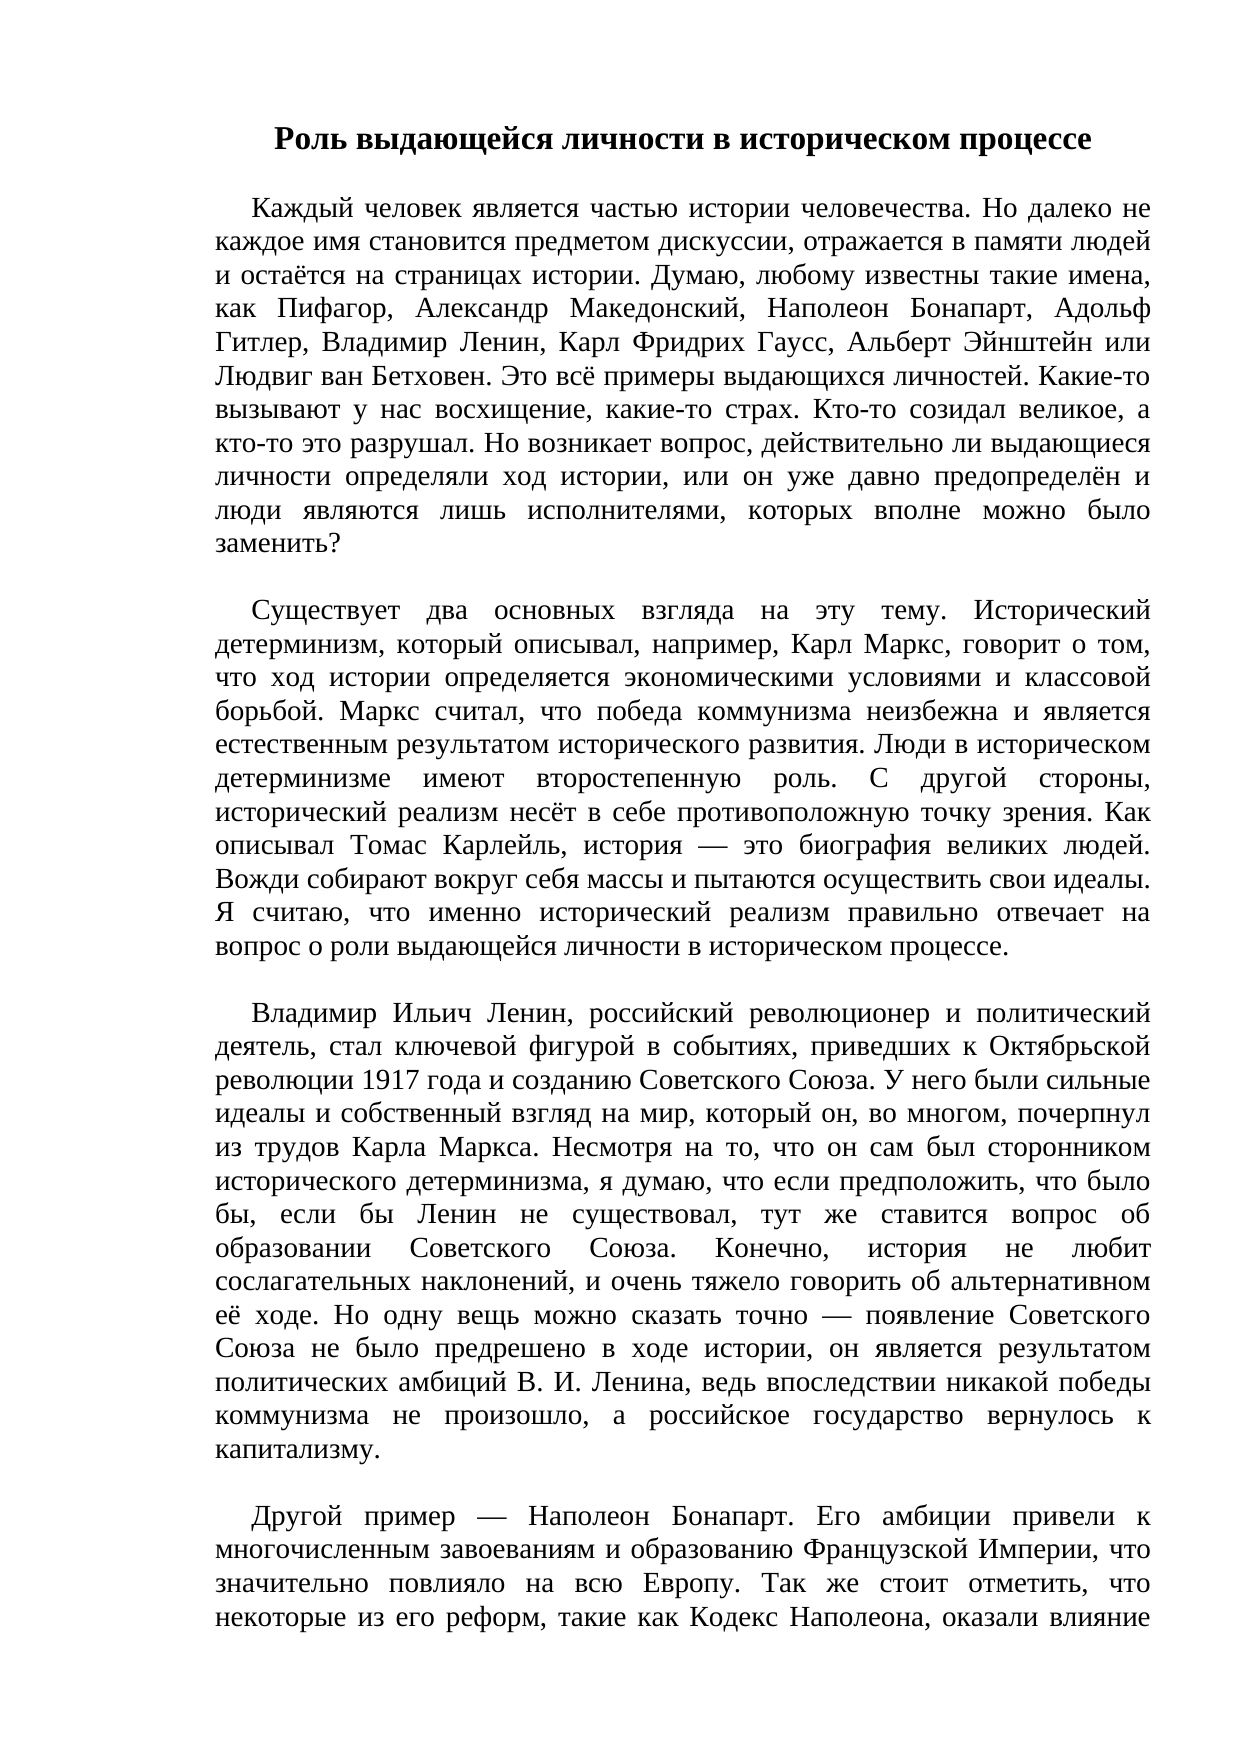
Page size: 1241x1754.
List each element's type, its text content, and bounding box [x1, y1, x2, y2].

text Владимир Ильич Ленин, российский революционер и политический деятель, стал ключевой фигурой в событиях, приведших к Октябрьской революции 1917 года и созданию Советского Союза. У него были сильные идеалы и собственный взгляд на мир, который он, во многом, почерпнул из трудов Карла Маркса. Несмотря на то, что он сам был сторонником исторического детерминизма, я думаю, что если предположить, что было бы, если бы Ленин не существовал, тут же ставится вопрос об образовании Советского Союза. Конечно, история не любит сослагательных наклонений, и очень тяжело говорить об альтернативном её ходе. Но одну вещь можно сказать точно — появление Советского Союза не было предрешено в ходе истории, он является результатом политических амбиций В. И. Ленина, ведь впоследствии никакой победы коммунизма не произошло, а российское государство вернулось к капитализму. [215, 995, 1152, 1464]
text Роль выдающейся личности в историческом процессе [215, 118, 1152, 156]
text Существует два основных взгляда на эту тему. Исторический детерминизм, который описывал, например, Карл Маркс, говорит о том, что ход истории определяется экономическими условиями и классовой борьбой. Маркс считал, что победа коммунизма неизбежна и является естественным результатом исторического развития. Люди в историческом детерминизме имеют второстепенную роль. С другой стороны, исторический реализм несёт в себе противоположную точку зрения. Как описывал Томас Карлейль, история — это биография великих людей. Вожди собирают вокруг себя массы и пытаются осуществить свои идеалы. Я считаю, что именно исторический реализм правильно отвечает на вопрос о роли выдающейся личности в историческом процессе. [215, 592, 1152, 961]
text Другой пример — Наполеон Бонапарт. Его амбиции привели к многочисленным завоеваниям и образованию Французской Империи, что значительно повлияло на всю Европу. Так же стоит отметить, что некоторые из его реформ, такие как Кодекс Наполеона, оказали влияние [215, 1498, 1152, 1632]
text Каждый человек является частью истории человечества. Но далеко не каждое имя становится предметом дискуссии, отражается в памяти людей и остаётся на страницах истории. Думаю, любому известны такие имена, как Пифагор, Александр Македонский, Наполеон Бонапарт, Адольф Гитлер, Владимир Ленин, Карл Фридрих Гаусс, Альберт Эйнштейн или Людвиг ван Бетховен. Это всё примеры выдающихся личностей. Какие-то вызывают у нас восхищение, какие-то страх. Кто-то созидал великое, а кто-то это разрушал. Но возникает вопрос, действительно ли выдающиеся личности определяли ход истории, или он уже давно предопределён и люди являются лишь исполнителями, которых вполне можно было заменить? [215, 190, 1152, 559]
